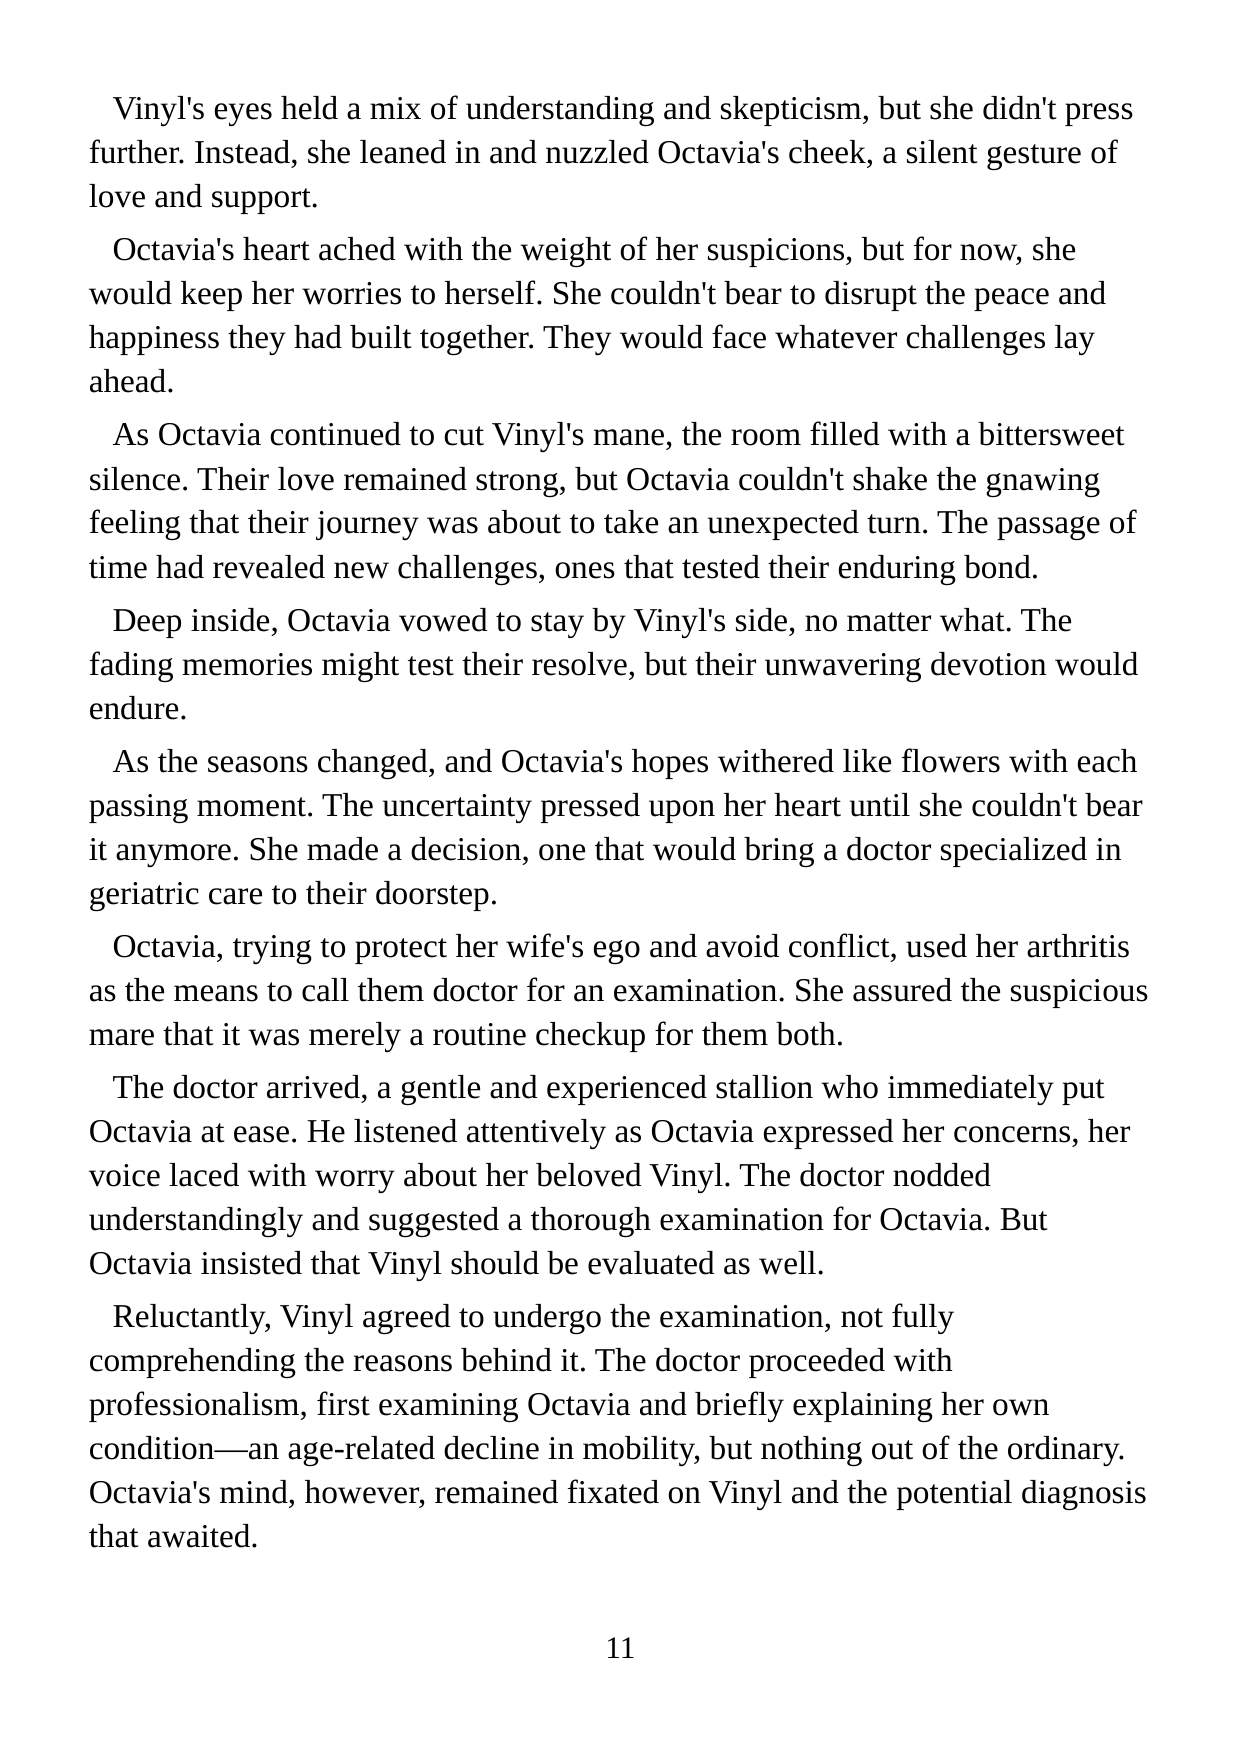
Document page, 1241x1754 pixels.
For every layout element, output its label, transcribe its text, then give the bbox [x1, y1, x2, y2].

text Deep inside, Octavia vowed to stay by Vinyl's side, no matter what. The fading memories might test their resolve, but their unwavering devotion would endure. [88, 600, 1152, 726]
text Octavia, trying to protect her wife's ego and avoid conflict, used her arthritis as the means to call them doctor for an examination. She assured the suspicious mare that it was merely a routine checkup for them both. [88, 926, 1152, 1052]
text As Octavia continued to cut Vinyl's mane, the room filled with a bittersweet silence. Their love remained strong, but Octavia couldn't shake the gnawing feeling that their journey was about to take an unexpected turn. The passage of time had revealed new challenges, ones that tested their enduring bond. [88, 415, 1152, 585]
text Octavia's heart ached with the weight of her suspicions, but for now, she would keep her worries to herself. She couldn't bear to disrupt the peace and happiness they had built together. They would face whatever challenges lay ahead. [88, 229, 1152, 400]
text As the seasons changed, and Octavia's hopes withered like flowers with each passing moment. The uncertainty pressed upon her heart until she couldn't bear it anymore. She made a decision, one that would bring a doctor specialized in geriatric care to their doorstep. [88, 741, 1152, 911]
text The doctor arrived, a gentle and experienced stallion who immediately put Octavia at ease. He listened attentively as Octavia expressed her concerns, her voice laced with worry about her beloved Vinyl. The doctor nodded understandingly and suggested a thorough examination for Octavia. But Octavia insisted that Vinyl should be evaluated as well. [88, 1067, 1152, 1282]
text Vinyl's eyes held a mix of understanding and skepticism, but she didn't press further. Instead, she leaned in and nuzzled Octavia's cheek, a silent gesture of love and support. [88, 88, 1152, 215]
text Reluctantly, Vinyl agreed to undergo the examination, not fully comprehending the reasons behind it. The doctor proceeded with professionalism, first examining Octavia and briefly explaining her own condition—an age-related decline in mobility, but nothing out of the ordinary. Octavia's mind, however, remained fixated on Vinyl and the potential diagnosis that awaited. [88, 1296, 1152, 1555]
